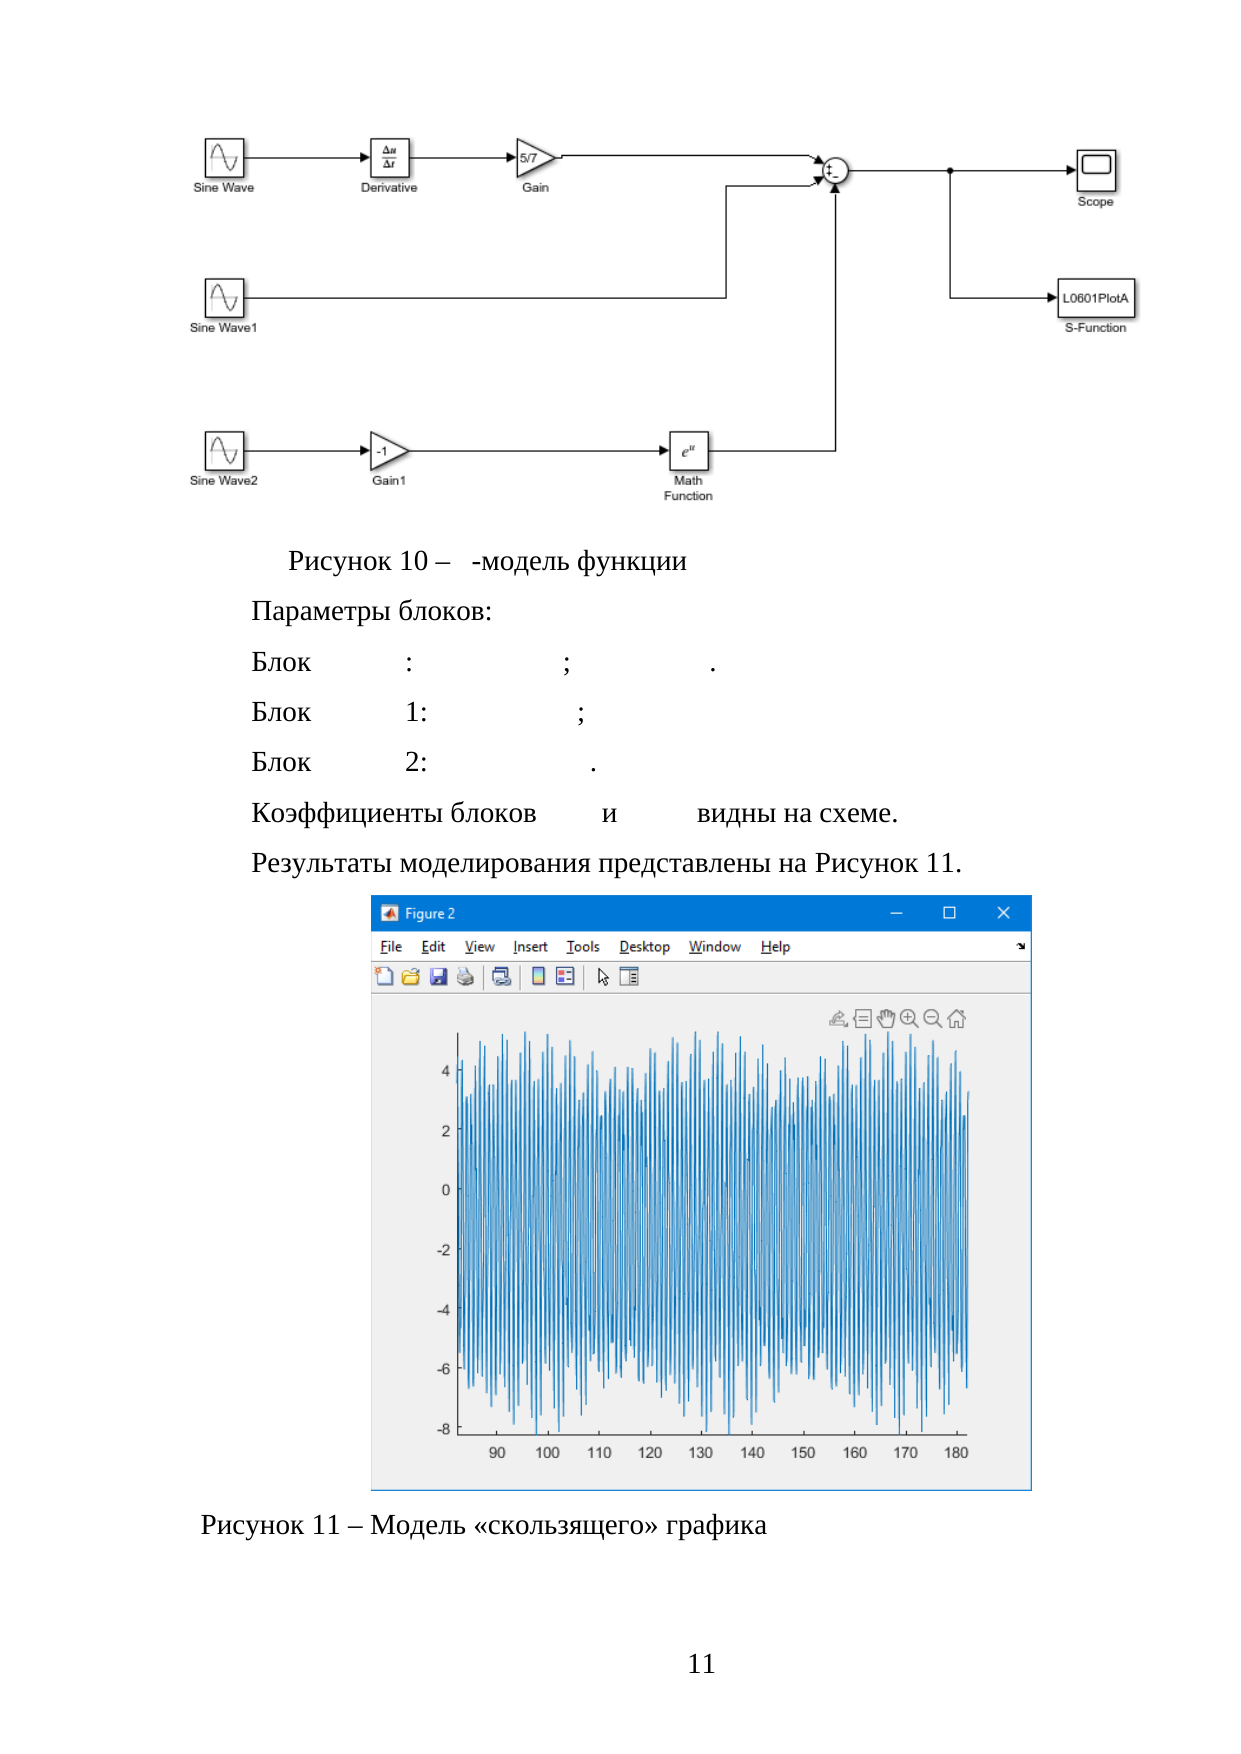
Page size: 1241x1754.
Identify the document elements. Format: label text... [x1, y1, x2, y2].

text Блок 1: ; [177, 694, 1152, 728]
text Рисунок 11 – Модель «скользящего» графика [177, 1507, 1152, 1541]
picture [371, 895, 1032, 1491]
text Результаты моделирования представлены на рисунок 11. [177, 845, 1152, 879]
text Параметры блоков: [177, 593, 1152, 627]
text Коэффициенты блоков и видны на схеме. [177, 795, 1152, 828]
text Рисунок 10 – -модель функции [177, 543, 1152, 577]
picture [177, 118, 1152, 527]
text Блок : ; . [177, 644, 1152, 677]
text Блок 2: . [177, 744, 1152, 778]
